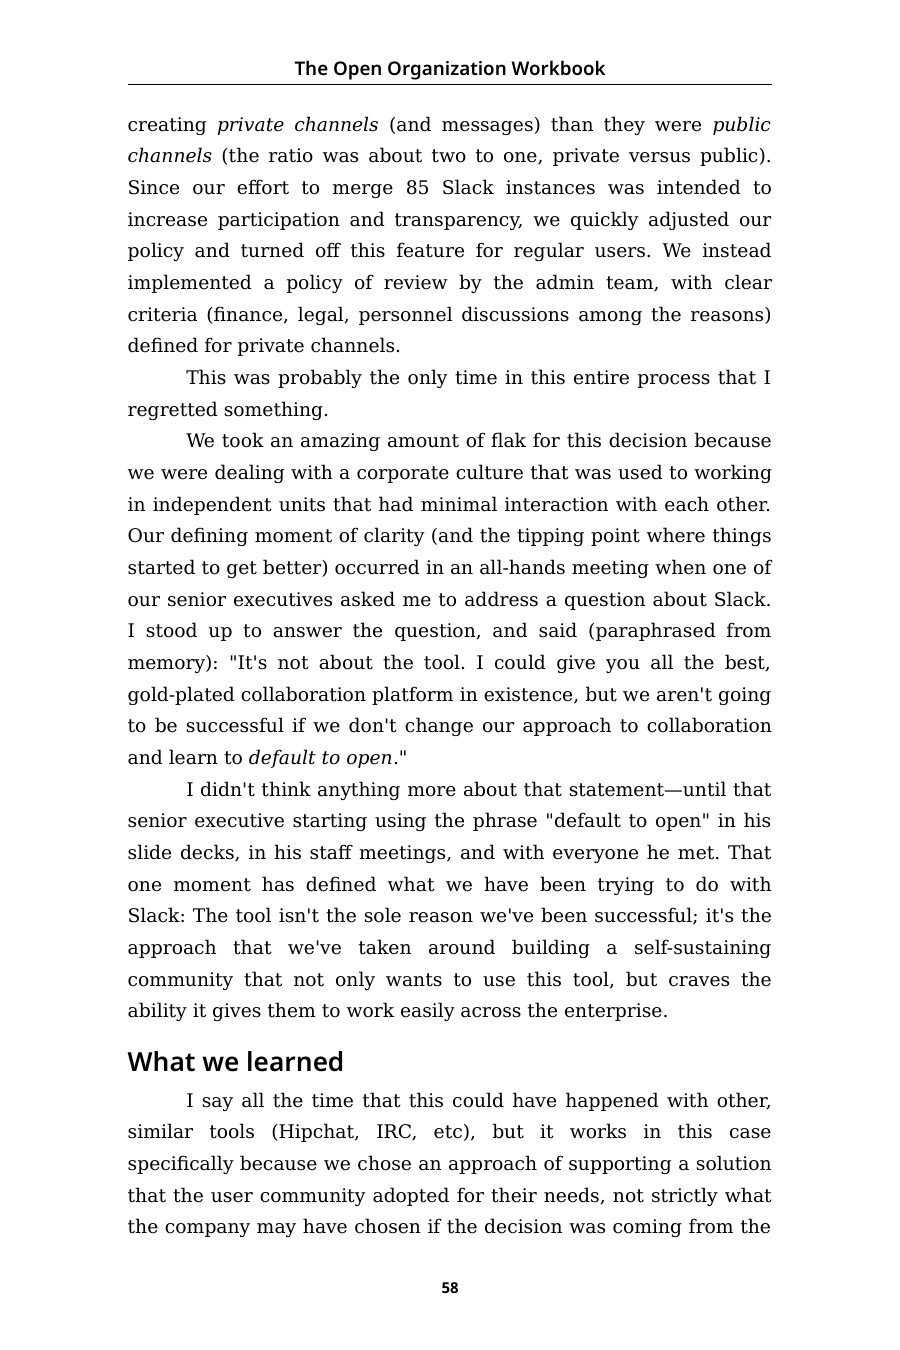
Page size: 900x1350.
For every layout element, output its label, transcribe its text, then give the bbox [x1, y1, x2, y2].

text creating private channels (and messages) than they were public channels (the ratio was about two to one, private versus public). Since our effort to merge 85 Slack instances was intended to increase participation and transparency, we quickly adjusted our policy and turned off this feature for regular users. We instead implemented a policy of review by the admin team, with clear criteria (finance, legal, personnel discussions among the reasons) defined for private channels. [127, 114, 772, 357]
text This was probably the only time in this entire process that I regretted something. [127, 367, 772, 421]
text I didn't think anything more about that statement—until that senior executive starting using the phrase "default to open" in his slide decks, in his staff meetings, and with everyone he met. That one moment has defined what we have been trying to do with Slack: The tool isn't the sole reason we've been successful; it's the approach that we've taken around building a self-sustaining community that not only wants to use this tool, but craves the ability it gives them to work easily across the enterprise. [127, 779, 772, 1022]
text I say all the time that this could have happened with other, similar tools (Hipchat, IRC, etc), but it works in this case specifically because we chose an approach of supporting a solution that the user community adopted for their needs, not strictly what the company may have chosen if the decision was coming from the [127, 1089, 772, 1238]
text We took an amazing amount of flak for this decision because we were dealing with a corporate culture that was used to working in independent units that had minimal interaction with each other. Our defining moment of clarity (and the tipping point where things started to get better) occurred in an all-hands meeting when one of our senior executives asked me to address a question about Slack. I stood up to answer the question, and said (paraphrased from memory): "It's not about the tool. I could give you all the best, gold-plated collaboration platform in existence, but we aren't going to be successful if we don't change our approach to collaboration and learn to default to open." [127, 431, 772, 769]
subtitle What we learned [127, 1047, 772, 1077]
